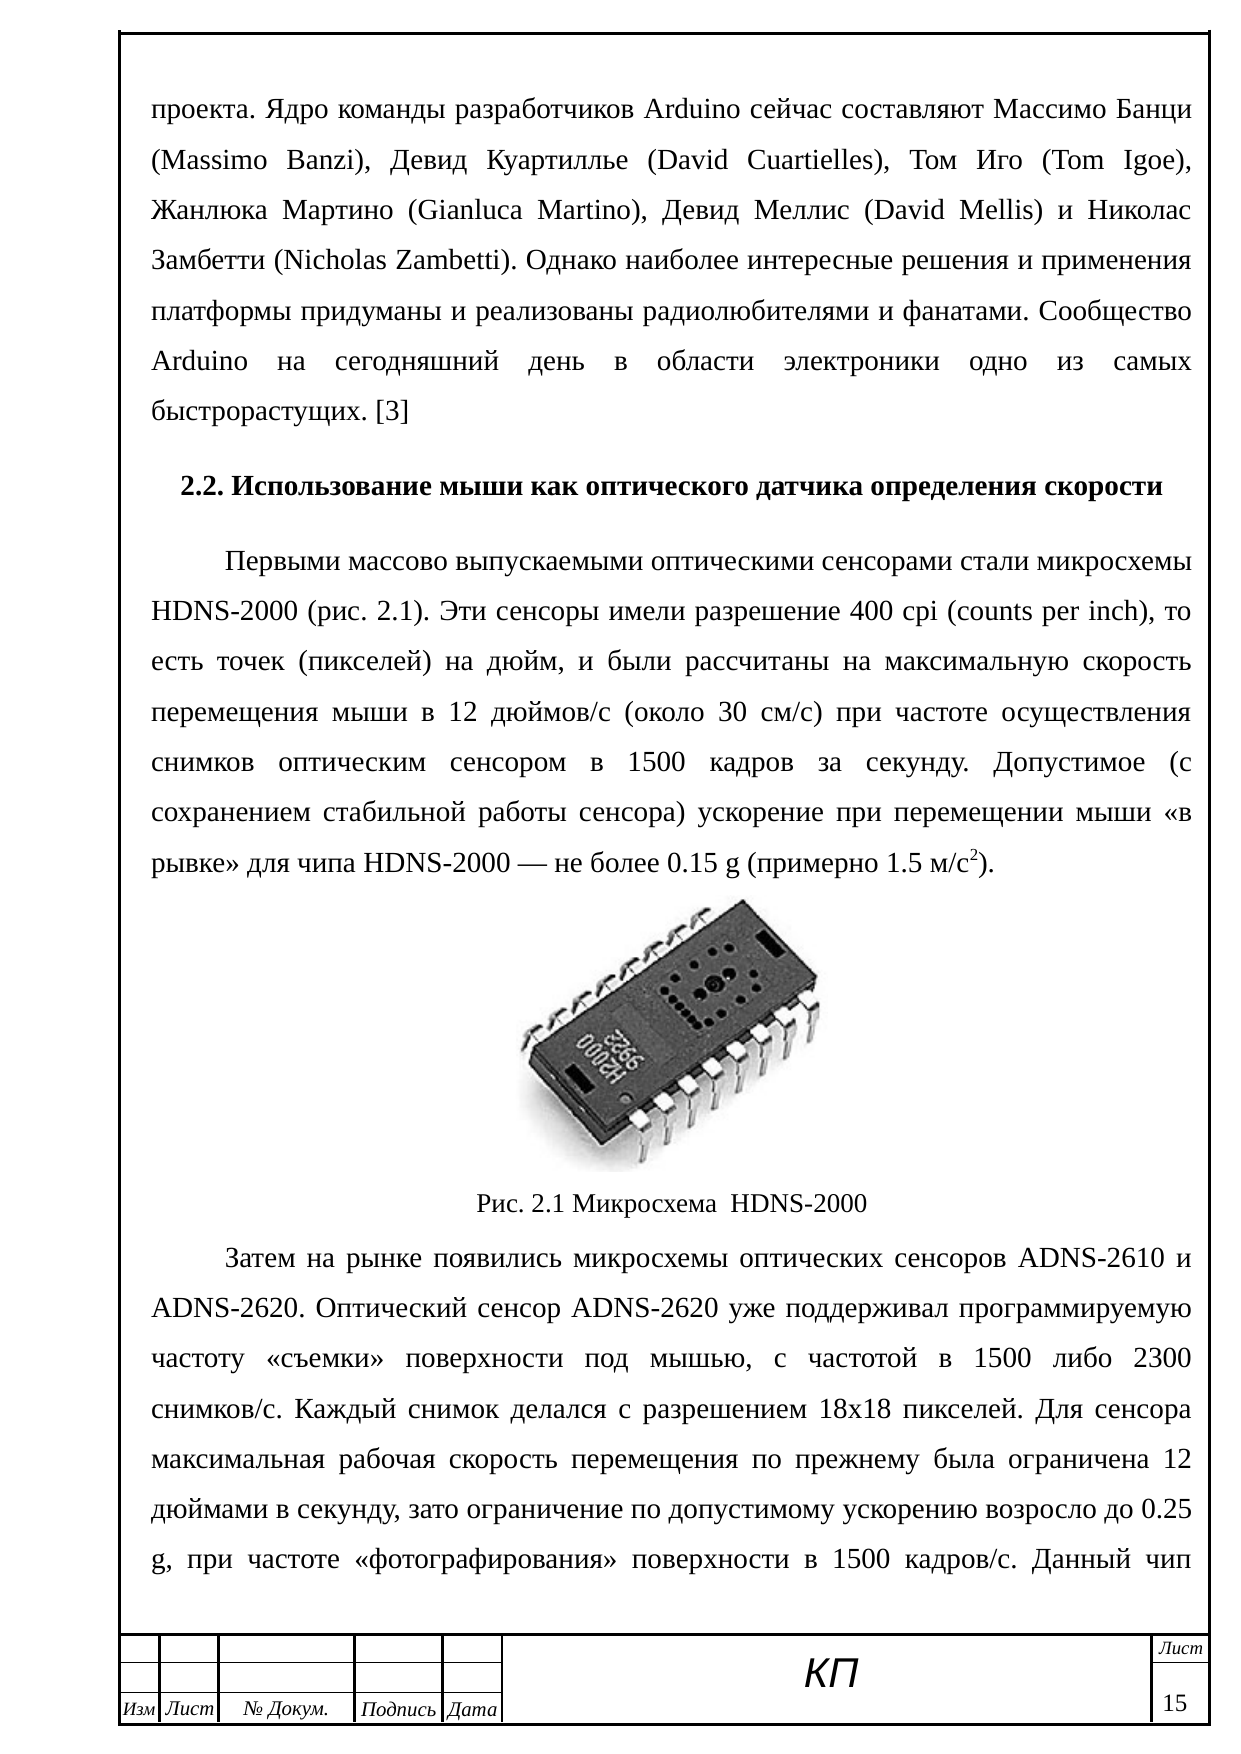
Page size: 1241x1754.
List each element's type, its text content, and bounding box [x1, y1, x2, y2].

text проекта. Ядро команды разработчиков Arduino сейчас составляют Массимо Банци (Massimo Banzi), Девид Куартиллье (David Cuartielles), Том Иго (Tom Igoe), Жанлюка Мартино (Gianluca Martino), Девид Меллис (David Mellis) и Николас Замбетти (Nicholas Zambetti). Однако наиболее интересные решения и применения платформы придуманы и реализованы радиолюбителями и фанатами. Сообщество Arduino на сегодняшний день в области электроники одно из самых быстрорастущих. [] [151, 91, 1193, 427]
text Затем на рынке появились микросхемы оптических сенсоров ADNS-2610 и ADNS-2620. Оптический сенсор ADNS-2620 уже поддерживал программируемую частоту «съемки» поверхности под мышью, с частотой в 1500 либо 2300 снимков/с. Каждый снимок делался с разрешением 18х18 пикселей. Для сенсора максимальная рабочая скорость перемещения по прежнему была ограничена 12 дюймами в секунду, зато ограничение по допустимому ускорению возросло до 0.25 g, при частоте «фотографирования» поверхности в 1500 кадров/с. Данный чип [151, 1240, 1193, 1575]
text Рис. 2.1 Микросхема HDNS-2000 [151, 895, 1193, 1218]
text Первыми массово выпускаемыми оптическими сенсорами стали микросхемы HDNS-2000 (рис. 2.1). Эти сенсоры имели разрешение 400 cpi (counts per inch), то есть точек (пикселей) на дюйм, и были рассчитаны на максимальную скорость перемещения мыши в 12 дюймов/с (около 30 см/с) при частоте осуществления снимков оптическим сенсором в 1500 кадров за секунду. Допустимое (с сохранением стабильной работы сенсора) ускорение при перемещении мыши «в рывке» для чипа HDNS-2000 — не более 0.15 g (примерно 1.5 м/с2). [151, 543, 1193, 878]
picture [515, 895, 828, 1172]
subtitle Использование мыши как оптического датчика определения скорости [151, 468, 1193, 502]
